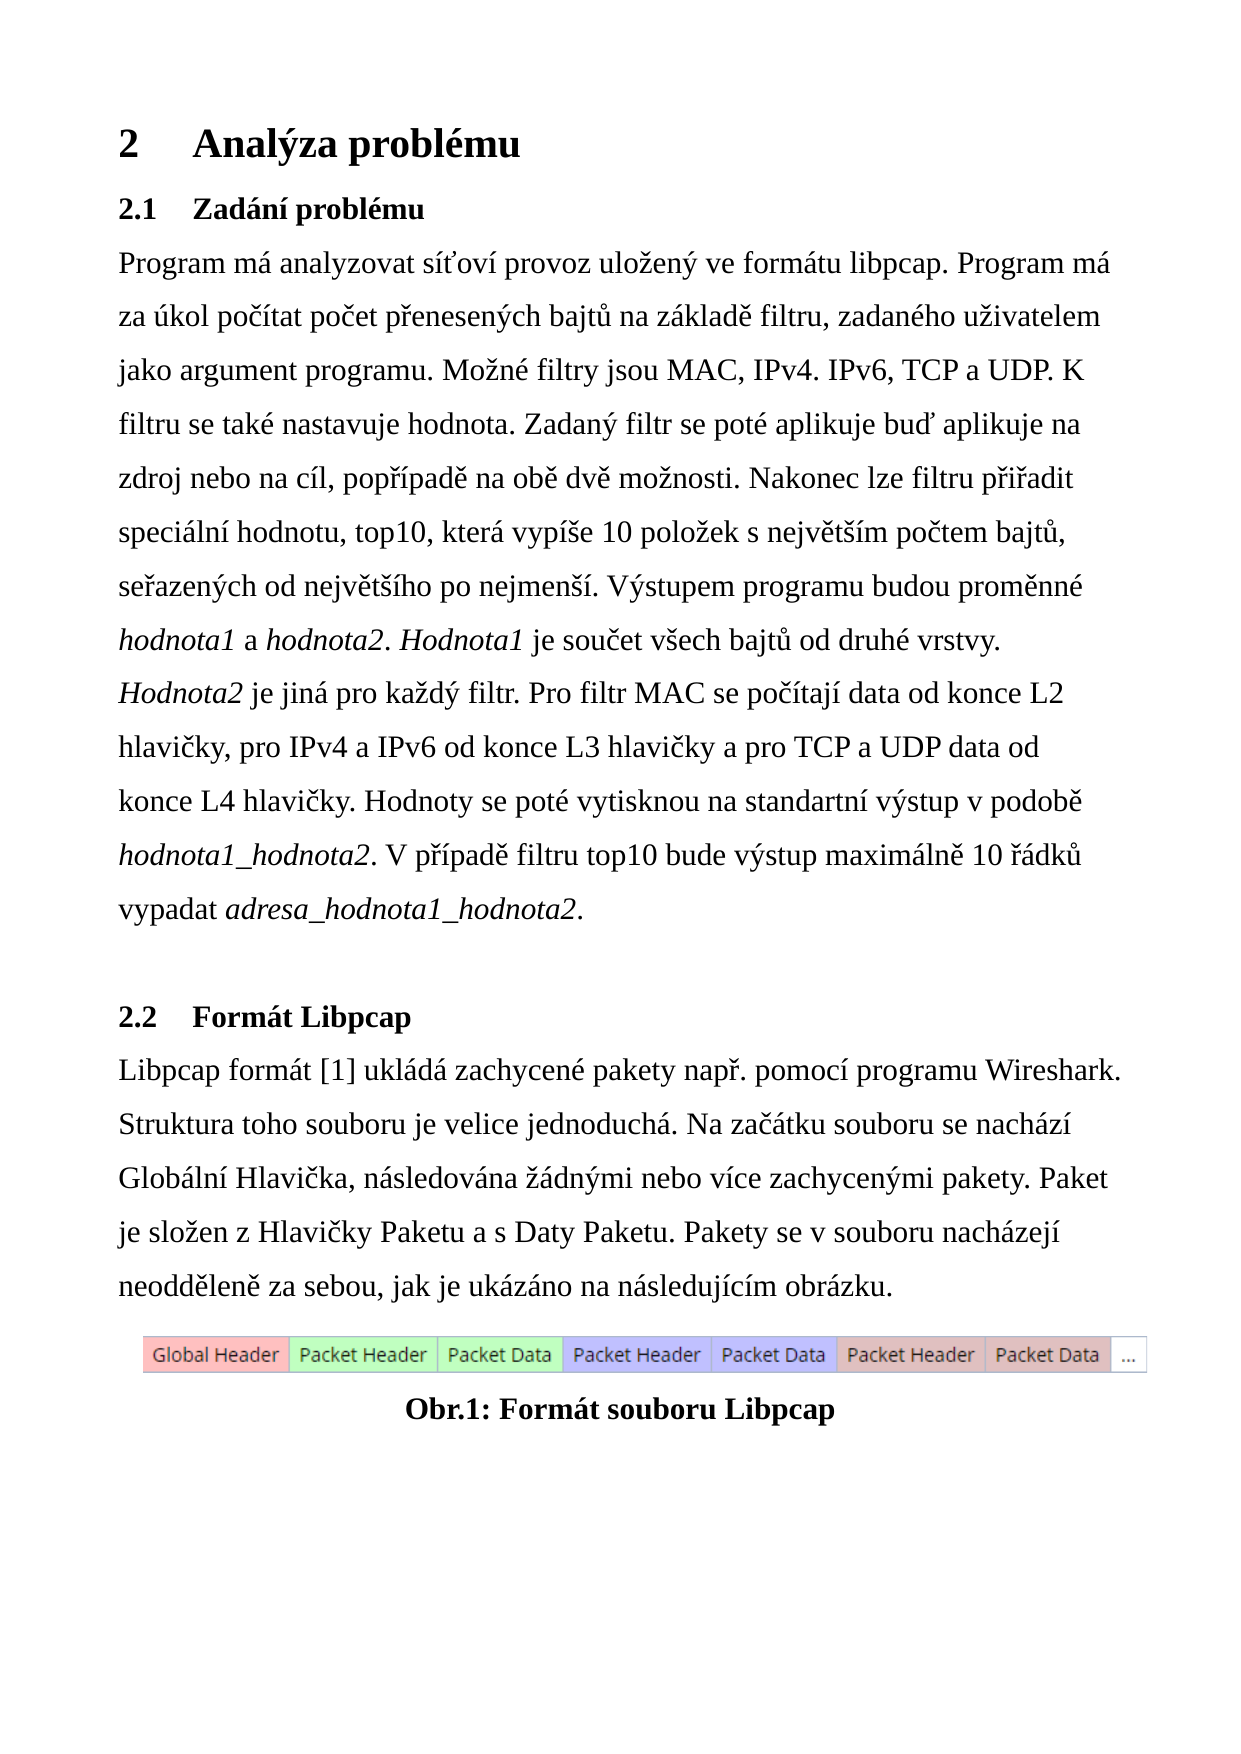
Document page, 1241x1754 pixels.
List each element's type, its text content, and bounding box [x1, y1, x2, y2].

text 2.1 Zadání problému [118, 190, 1122, 226]
text Program má analyzovat síťoví provoz uložený ve formátu libpcap. Program má za úkol počítat počet přenesených bajtů na základě filtru, zadaného uživatelem jako argument programu. Možné filtry jsou MAC, IPv4. IPv6, TCP a UDP. K filtru se také nastavuje hodnota. Zadaný filtr se poté aplikuje buď aplikuje na zdroj nebo na cíl, popřípadě na obě dvě možnosti. Nakonec lze filtru přiřadit speciální hodnotu, top10, která vypíše 10 položek s největším počtem bajtů, seřazených od největšího po nejmenší. Výstupem programu budou proměnné hodnota1 a hodnota2. Hodnota1 je součet všech bajtů od druhé vrstvy. Hodnota2 je jiná pro každý filtr. Pro filtr MAC se počítají data od konce L2 hlavičky, pro IPv4 a IPv6 od konce L3 hlavičky a pro TCP a UDP data od konce L4 hlavičky. Hodnoty se poté vytisknou na standartní výstup v podobě hodnota1_hodnota2. V případě filtru top10 bude výstup maximálně 10 řádků vypadat adresa_hodnota1_hodnota2. [118, 244, 1122, 926]
text Libpcap formát [1] ukládá zachycené pakety např. pomocí programu Wireshark. Struktura toho souboru je velice jednoduchá. Na začátku souboru se nachází Globální Hlavička, následována žádnými nebo více zachycenými pakety. Paket je složen z Hlavičky Paketu a s Daty Paketu. Pakety se v souboru nacházejí neodděleně za sebou, jak je ukázáno na následujícím obrázku. [118, 1052, 1122, 1303]
picture [143, 1336, 1148, 1373]
text 2 Analýza problému [118, 118, 1122, 166]
text 2.2 Formát Libpcap [118, 998, 1122, 1034]
text Obr.1: Formát souboru Libpcap [118, 1321, 1122, 1426]
